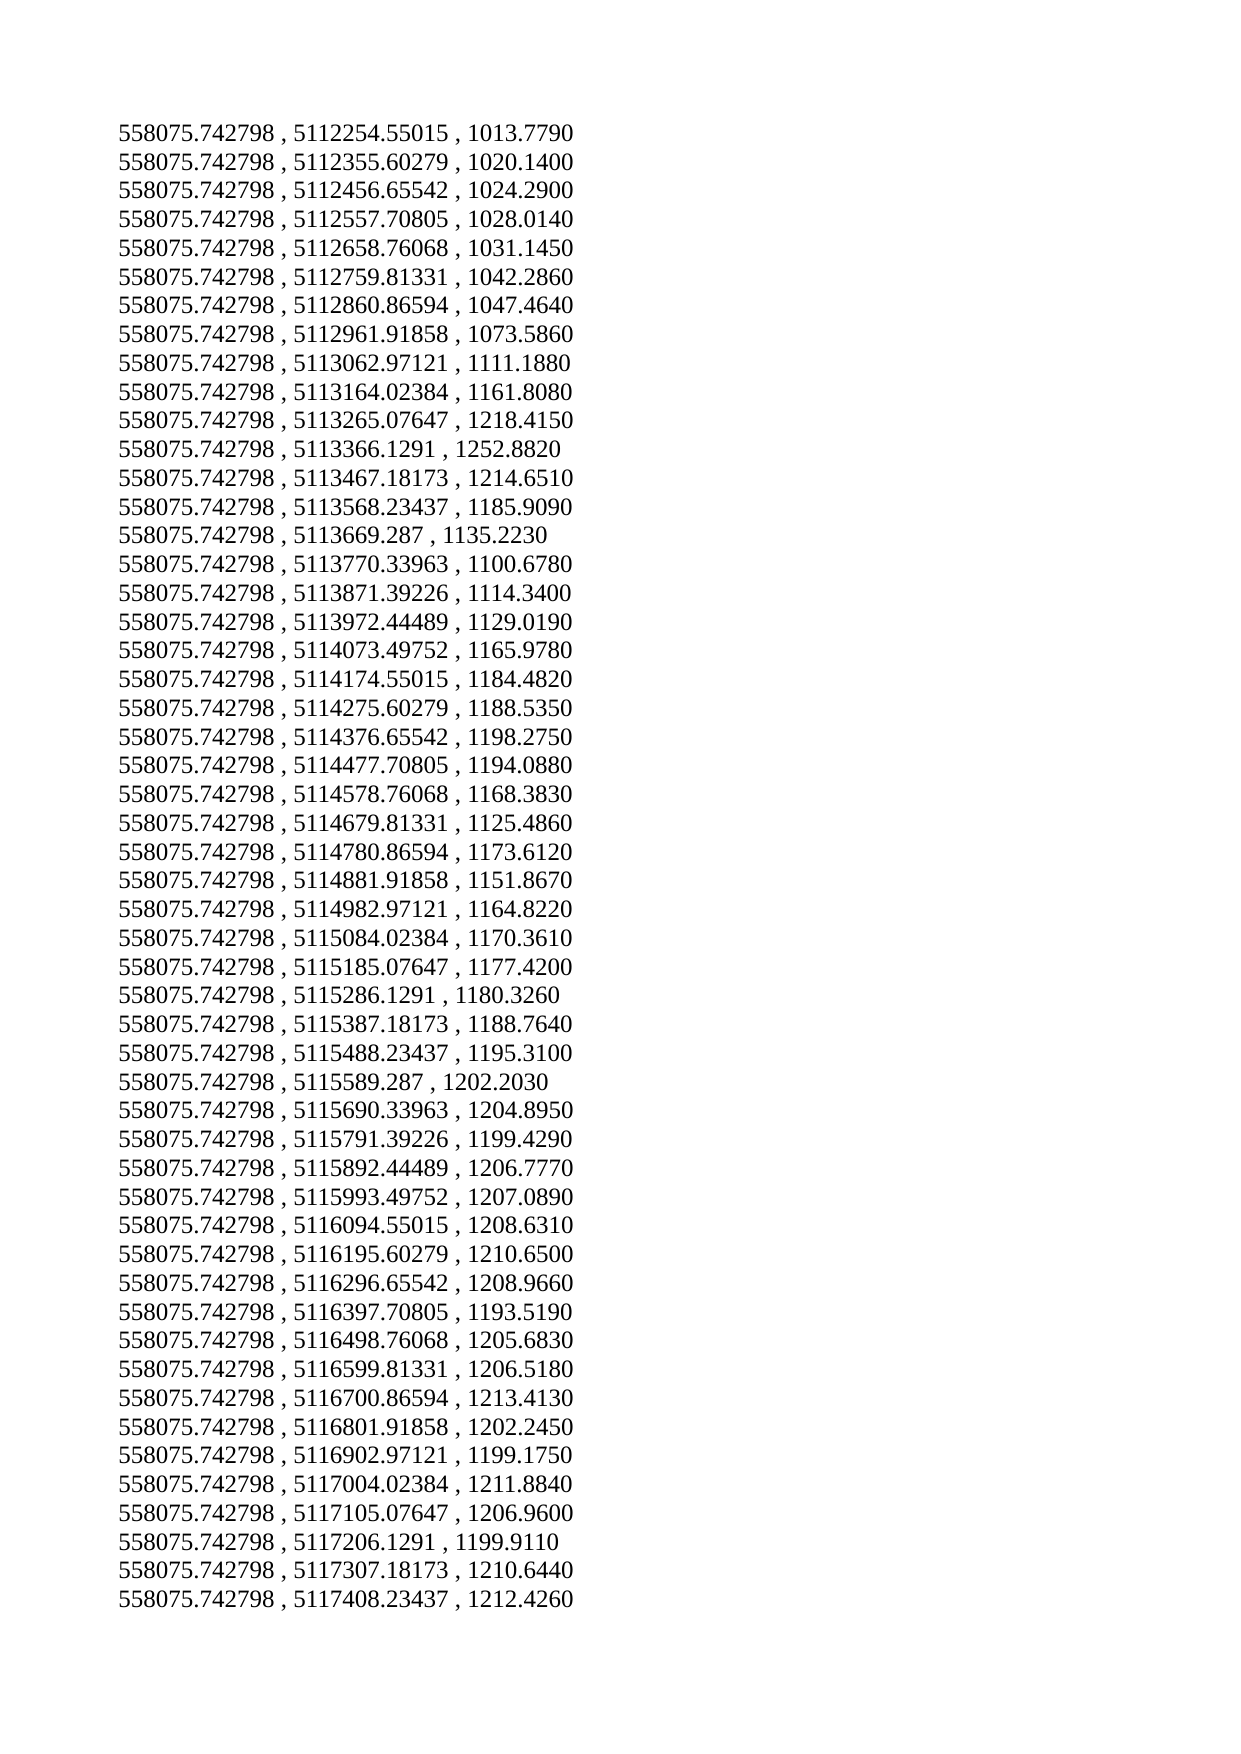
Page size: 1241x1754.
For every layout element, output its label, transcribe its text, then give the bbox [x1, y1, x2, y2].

text 558075.742798 , 5114073.49752 , 1165.9780 [118, 636, 1122, 664]
text 558075.742798 , 5113568.23437 , 1185.9090 [118, 492, 1122, 521]
text 558075.742798 , 5112557.70805 , 1028.0140 [118, 204, 1122, 233]
text 558075.742798 , 5113770.33963 , 1100.6780 [118, 549, 1122, 578]
text 558075.742798 , 5114174.55015 , 1184.4820 [118, 664, 1122, 693]
text 558075.742798 , 5114376.65542 , 1198.2750 [118, 722, 1122, 751]
text 558075.742798 , 5116700.86594 , 1213.4130 [118, 1383, 1122, 1412]
text 558075.742798 , 5117307.18173 , 1210.6440 [118, 1556, 1122, 1584]
text 558075.742798 , 5112759.81331 , 1042.2860 [118, 262, 1122, 291]
text 558075.742798 , 5116902.97121 , 1199.1750 [118, 1441, 1122, 1469]
text 558075.742798 , 5116599.81331 , 1206.5180 [118, 1354, 1122, 1383]
text 558075.742798 , 5115387.18173 , 1188.7640 [118, 1009, 1122, 1038]
text 558075.742798 , 5113669.287 , 1135.2230 [118, 521, 1122, 549]
text 558075.742798 , 5112658.76068 , 1031.1450 [118, 233, 1122, 262]
text 558075.742798 , 5113467.18173 , 1214.6510 [118, 463, 1122, 492]
text 558075.742798 , 5114982.97121 , 1164.8220 [118, 894, 1122, 923]
text 558075.742798 , 5113871.39226 , 1114.3400 [118, 578, 1122, 607]
text 558075.742798 , 5113265.07647 , 1218.4150 [118, 406, 1122, 434]
text 558075.742798 , 5117105.07647 , 1206.9600 [118, 1498, 1122, 1527]
text 558075.742798 , 5115993.49752 , 1207.0890 [118, 1182, 1122, 1211]
text 558075.742798 , 5113972.44489 , 1129.0190 [118, 607, 1122, 636]
text 558075.742798 , 5116296.65542 , 1208.9660 [118, 1268, 1122, 1297]
text 558075.742798 , 5116801.91858 , 1202.2450 [118, 1412, 1122, 1441]
text 558075.742798 , 5115286.1291 , 1180.3260 [118, 981, 1122, 1009]
text 558075.742798 , 5116498.76068 , 1205.6830 [118, 1326, 1122, 1354]
text 558075.742798 , 5113062.97121 , 1111.1880 [118, 348, 1122, 377]
text 558075.742798 , 5115791.39226 , 1199.4290 [118, 1124, 1122, 1153]
text 558075.742798 , 5114881.91858 , 1151.8670 [118, 866, 1122, 894]
text 558075.742798 , 5112961.91858 , 1073.5860 [118, 319, 1122, 348]
text 558075.742798 , 5115589.287 , 1202.2030 [118, 1067, 1122, 1096]
text 558075.742798 , 5115892.44489 , 1206.7770 [118, 1153, 1122, 1182]
text 558075.742798 , 5112860.86594 , 1047.4640 [118, 291, 1122, 319]
text 558075.742798 , 5114578.76068 , 1168.3830 [118, 779, 1122, 808]
text 558075.742798 , 5116094.55015 , 1208.6310 [118, 1211, 1122, 1239]
text 558075.742798 , 5115185.07647 , 1177.4200 [118, 952, 1122, 981]
text 558075.742798 , 5115084.02384 , 1170.3610 [118, 923, 1122, 952]
text 558075.742798 , 5114275.60279 , 1188.5350 [118, 693, 1122, 722]
text 558075.742798 , 5116397.70805 , 1193.5190 [118, 1297, 1122, 1326]
text 558075.742798 , 5113366.1291 , 1252.8820 [118, 434, 1122, 463]
text 558075.742798 , 5117004.02384 , 1211.8840 [118, 1469, 1122, 1498]
text 558075.742798 , 5117206.1291 , 1199.9110 [118, 1527, 1122, 1556]
text 558075.742798 , 5114780.86594 , 1173.6120 [118, 837, 1122, 866]
text 558075.742798 , 5112355.60279 , 1020.1400 [118, 147, 1122, 176]
text 558075.742798 , 5115488.23437 , 1195.3100 [118, 1038, 1122, 1067]
text 558075.742798 , 5117408.23437 , 1212.4260 [118, 1584, 1122, 1613]
text 558075.742798 , 5113164.02384 , 1161.8080 [118, 377, 1122, 406]
text 558075.742798 , 5112254.55015 , 1013.7790 [118, 118, 1122, 147]
text 558075.742798 , 5112456.65542 , 1024.2900 [118, 176, 1122, 204]
text 558075.742798 , 5115690.33963 , 1204.8950 [118, 1096, 1122, 1124]
text 558075.742798 , 5114679.81331 , 1125.4860 [118, 808, 1122, 837]
text 558075.742798 , 5114477.70805 , 1194.0880 [118, 751, 1122, 779]
text 558075.742798 , 5116195.60279 , 1210.6500 [118, 1239, 1122, 1268]
